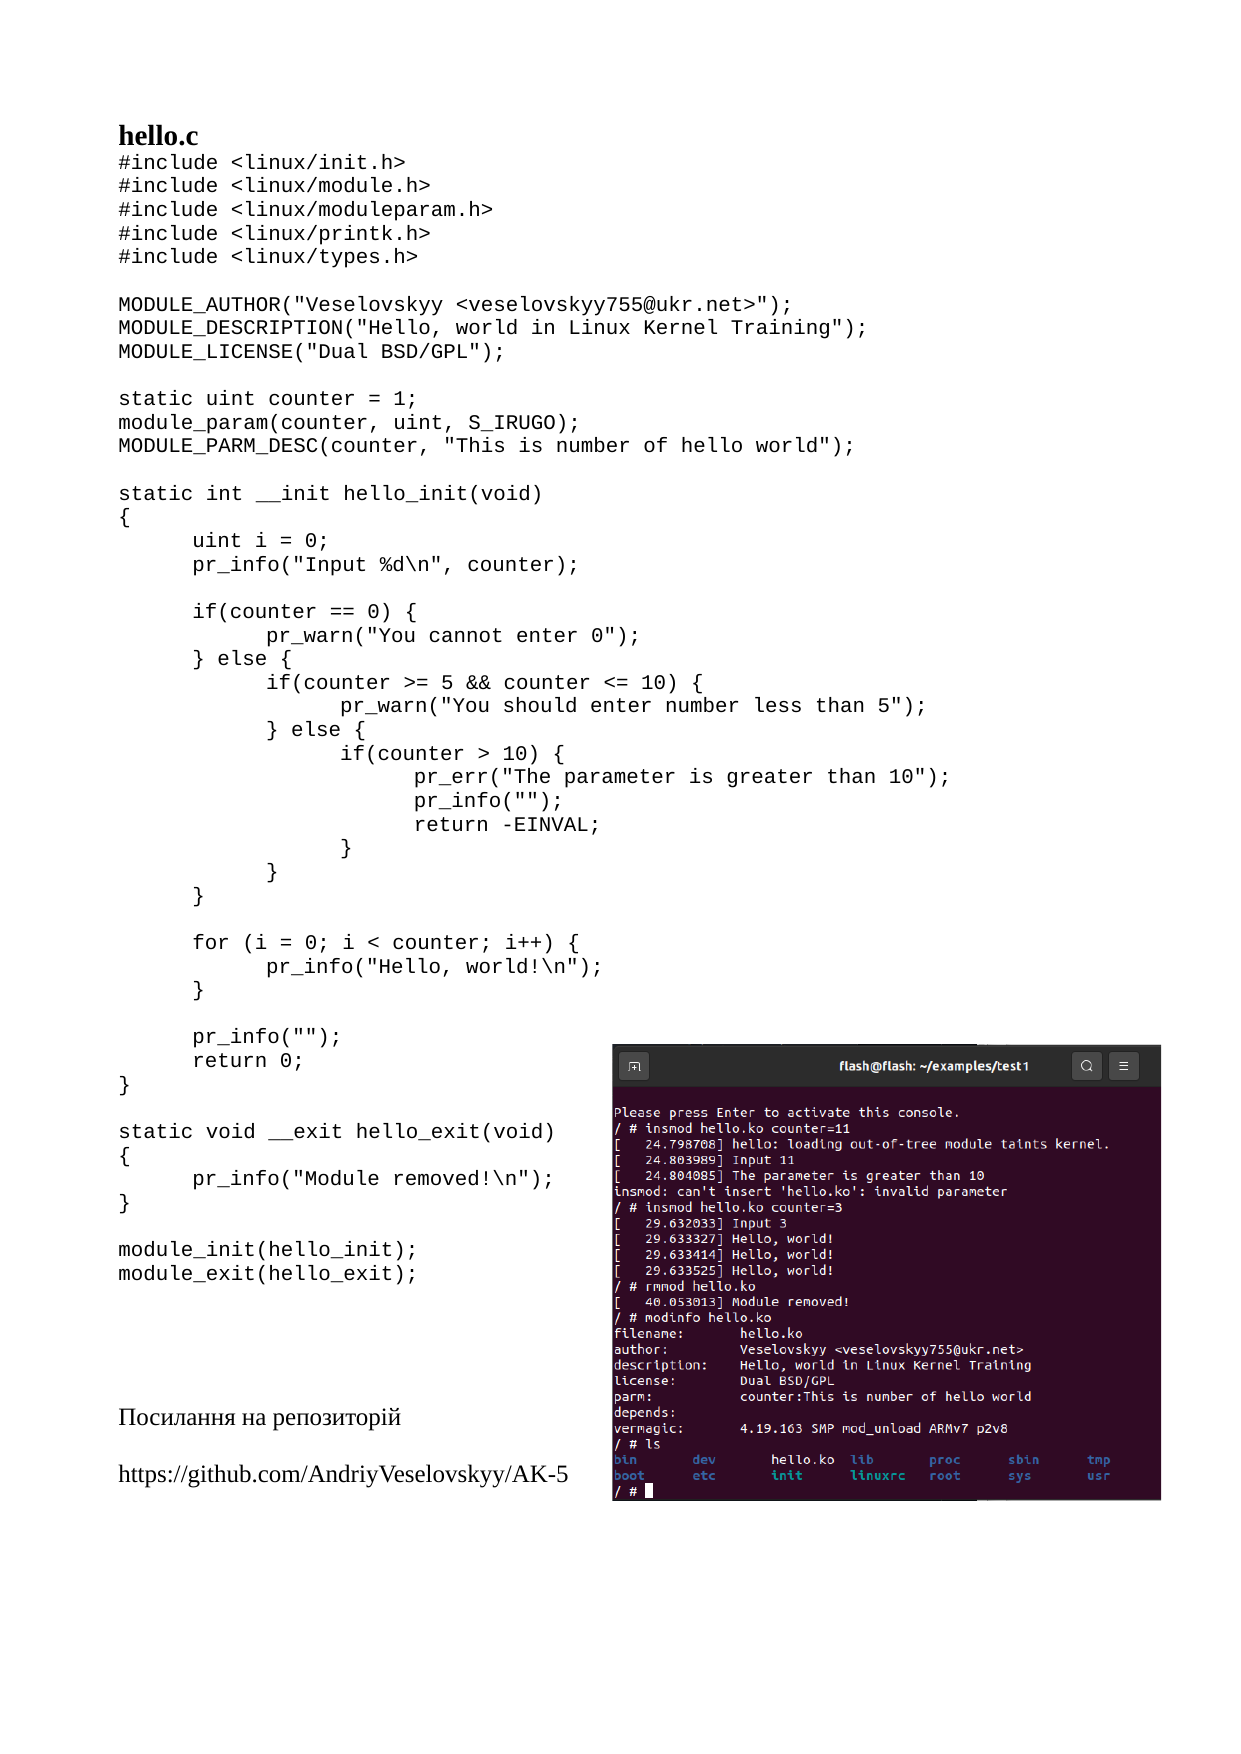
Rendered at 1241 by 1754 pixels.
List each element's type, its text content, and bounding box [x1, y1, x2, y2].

text pr_info("Hello, world!\n"); [118, 956, 1122, 979]
text module_param(counter, uint, S_IRUGO); [118, 412, 1122, 435]
text https://github.com/AndriyVeselovskyy/AK-5 [118, 1459, 1006, 1488]
text return -EINVAL; [118, 814, 1122, 837]
text module_init(hello_init); [118, 1239, 1006, 1263]
text MODULE_LICENSE("Dual BSD/GPL"); [118, 341, 1122, 364]
text } [118, 837, 1122, 861]
text { [118, 1145, 1006, 1168]
text pr_info(""); [118, 790, 1122, 814]
text if(counter >= 5 && counter <= 10) { [118, 672, 1122, 696]
text } [118, 1192, 1006, 1216]
text pr_info("Input %d\n", counter); [118, 554, 1122, 577]
text { [118, 506, 1122, 530]
text #include <linux/module.h> [118, 175, 1122, 199]
text MODULE_DESCRIPTION("Hello, world in Linux Kernel Training"); [118, 317, 1122, 341]
text } else { [118, 719, 1122, 743]
text Посилання на репозиторій [118, 1402, 1006, 1430]
text for (i = 0; i < counter; i++) { [118, 932, 1122, 956]
text pr_info("Module removed!\n"); [118, 1168, 1006, 1192]
text #include <linux/moduleparam.h> [118, 199, 1122, 223]
text } else { [118, 648, 1122, 672]
text static void __exit hello_exit(void) [118, 1121, 1006, 1145]
text MODULE_PARM_DESC(counter, "This is number of hello world"); [118, 435, 1122, 459]
text hello.c [118, 118, 1122, 152]
text static uint counter = 1; [118, 388, 1122, 412]
text #include <linux/types.h> [118, 246, 1122, 270]
text return 0; [118, 1050, 1006, 1074]
text pr_err("The parameter is greater than 10"); [118, 766, 1122, 790]
text pr_warn("You cannot enter 0"); [118, 624, 1122, 648]
text uint i = 0; [118, 530, 1122, 554]
text #include <linux/init.h> [118, 152, 1122, 175]
text module_exit(hello_exit); [118, 1263, 1006, 1287]
text pr_warn("You should enter number less than 5"); [118, 696, 1122, 719]
text if(counter == 0) { [118, 601, 1122, 624]
picture [1006, 1044, 1162, 1501]
text } [118, 1074, 1006, 1097]
text pr_info(""); [118, 1027, 1122, 1050]
text } [118, 979, 1122, 1003]
text if(counter > 10) { [118, 743, 1122, 766]
text MODULE_AUTHOR("Veselovskyy <veselovskyy755@ukr.net>"); [118, 293, 1122, 317]
text static int __init hello_init(void) [118, 483, 1122, 506]
text } [118, 885, 1122, 908]
text #include <linux/printk.h> [118, 223, 1122, 246]
text } [118, 861, 1122, 885]
